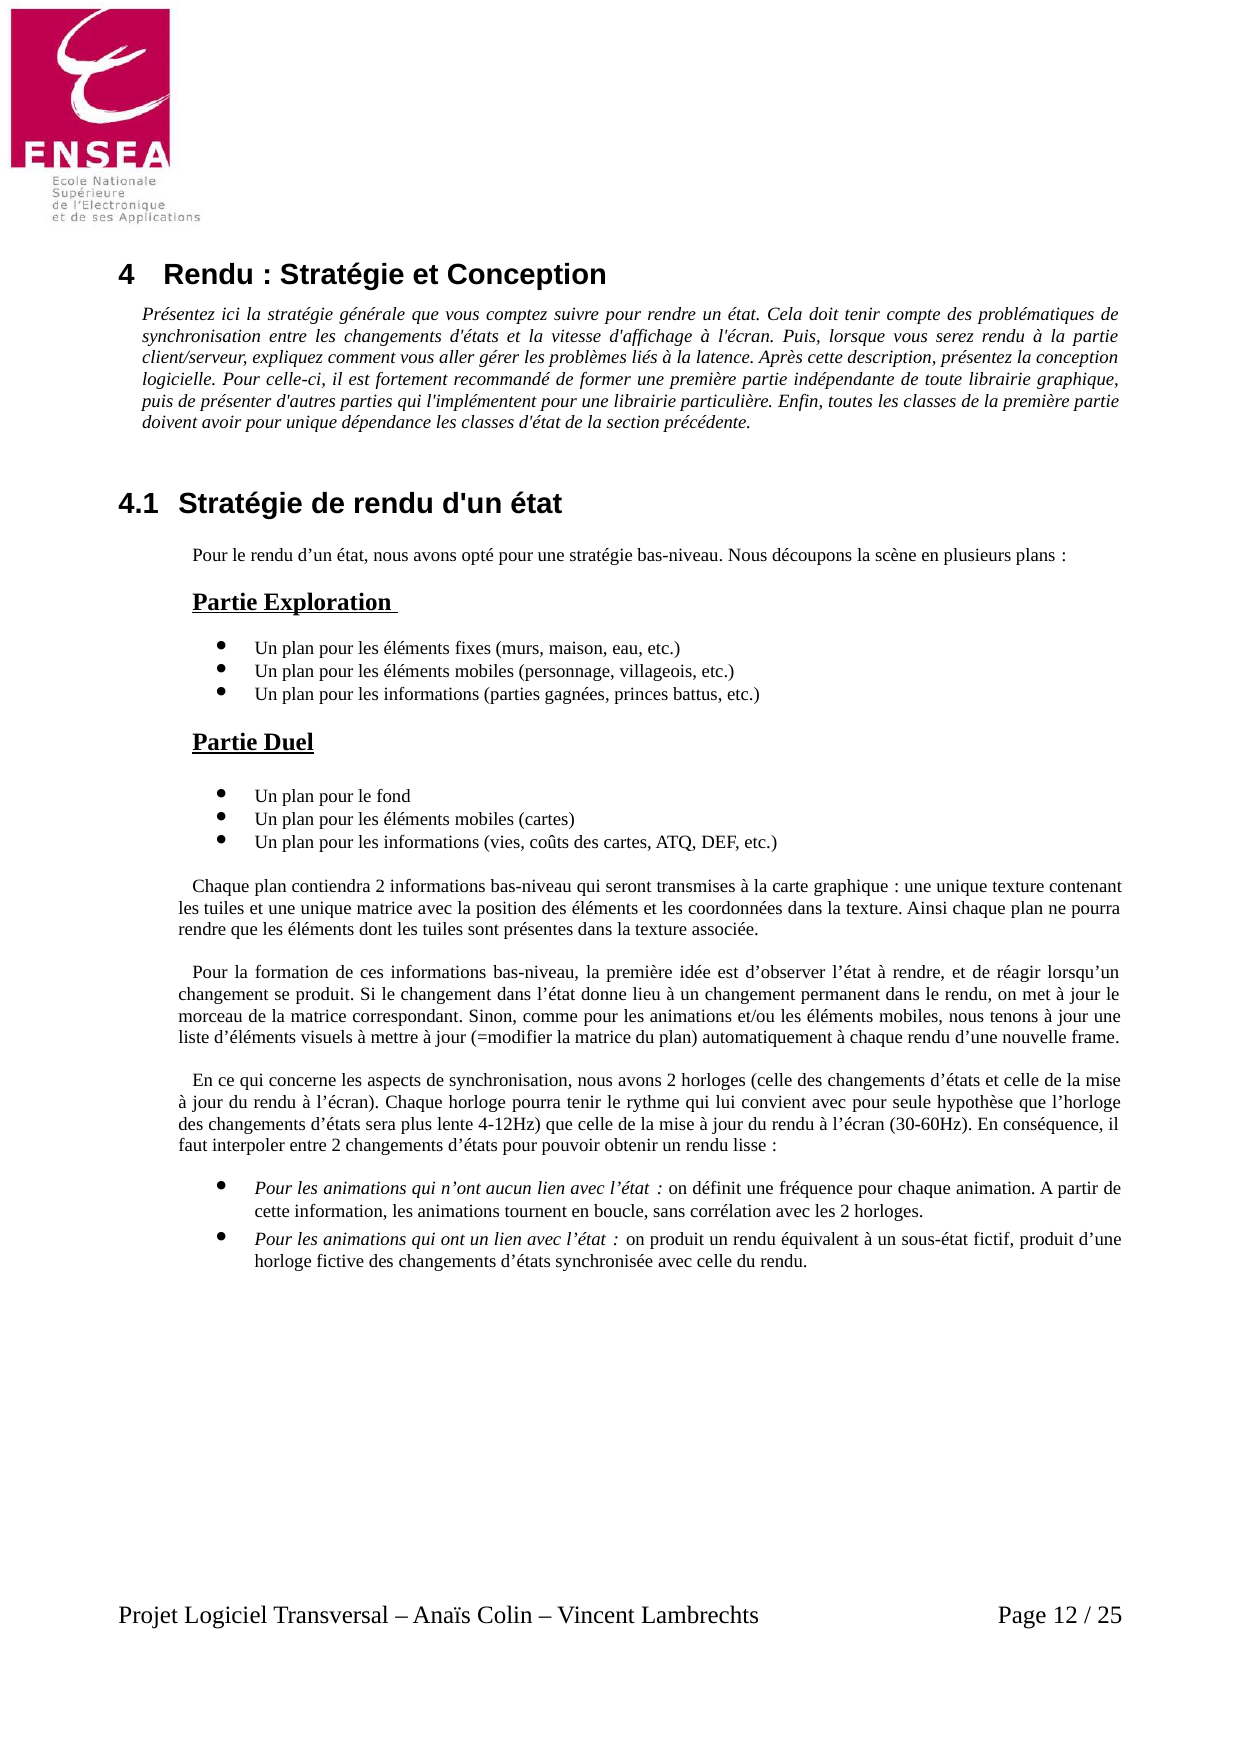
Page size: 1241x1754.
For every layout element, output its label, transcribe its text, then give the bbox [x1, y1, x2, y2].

subtitle Rendu : Stratégie et Conception [118, 257, 1122, 291]
list Un plan pour les informations (parties gagnées, princes battus, etc.) [217, 683, 1122, 706]
text Partie Duel [118, 727, 1122, 756]
list Un plan pour le fond [217, 785, 1122, 808]
text Partie Exploration [118, 587, 1122, 616]
subtitle Stratégie de rendu d'un état [118, 486, 1122, 520]
list Un plan pour les éléments mobiles (personnage, villageois, etc.) [217, 660, 1122, 683]
text Pour la formation de ces informations bas-niveau, la première idée est d’observer l’état à rendre, et de réagir lorsqu’un changement se produit. Si le changement dans l’état donne lieu à un changement permanent dans le rendu, on met à jour le morceau de la matrice correspondant. Sinon, comme pour les animations et/ou les éléments mobiles, nous tenons à jour une liste d’éléments visuels à mettre à jour (=modifier la matrice du plan) automatiquement à chaque rendu d’une nouvelle frame. [178, 961, 1122, 1048]
list Un plan pour les informations (vies, coûts des cartes, ATQ, DEF, etc.) [217, 831, 1122, 854]
list Pour les animations qui n’ont aucun lien avec l’état : on définit une fréquence pour chaque animation. A partir de cette information, les animations tournent en boucle, sans corrélation avec les 2 horloges. [217, 1177, 1122, 1222]
text Pour le rendu d’un état, nous avons opté pour une stratégie bas-niveau. Nous découpons la scène en plusieurs plans : [118, 544, 1122, 565]
text Présentez ici la stratégie générale que vous comptez suivre pour rendre un état. Cela doit tenir compte des problématiques de synchronisation entre les changements d'états et la vitesse d'affichage à l'écran. Puis, lorsque vous serez rendu à la partie client/serveur, expliquez comment vous aller gérer les problèmes liés à la latence. Après cette description, présentez la conception logicielle. Pour celle-ci, il est fortement recommandé de former une première partie indépendante de toute librairie graphique, puis de présenter d'autres parties qui l'implémentent pour une librairie particulière. Enfin, toutes les classes de la première partie doivent avoir pour unique dépendance les classes d'état de la section précédente. [142, 303, 1122, 433]
text Chaque plan contiendra 2 informations bas-niveau qui seront transmises à la carte graphique : une unique texture contenant les tuiles et une unique matrice avec la position des éléments et les coordonnées dans la texture. Ainsi chaque plan ne pourra rendre que les éléments dont les tuiles sont présentes dans la texture associée. [178, 875, 1122, 940]
text En ce qui concerne les aspects de synchronisation, nous avons 2 horloges (celle des changements d’états et celle de la mise à jour du rendu à l’écran). Chaque horloge pourra tenir le rythme qui lui convient avec pour seule hypothèse que l’horloge des changements d’états sera plus lente 4-12Hz) que celle de la mise à jour du rendu à l’écran (30-60Hz). En conséquence, il faut interpoler entre 2 changements d’états pour pouvoir obtenir un rendu lisse : [178, 1069, 1122, 1156]
list Un plan pour les éléments fixes (murs, maison, eau, etc.) [217, 637, 1122, 660]
list Un plan pour les éléments mobiles (cartes) [217, 808, 1122, 831]
list Pour les animations qui ont un lien avec l’état : on produit un rendu équivalent à un sous-état fictif, produit d’une horloge fictive des changements d’états synchronisée avec celle du rendu. [217, 1222, 1122, 1272]
